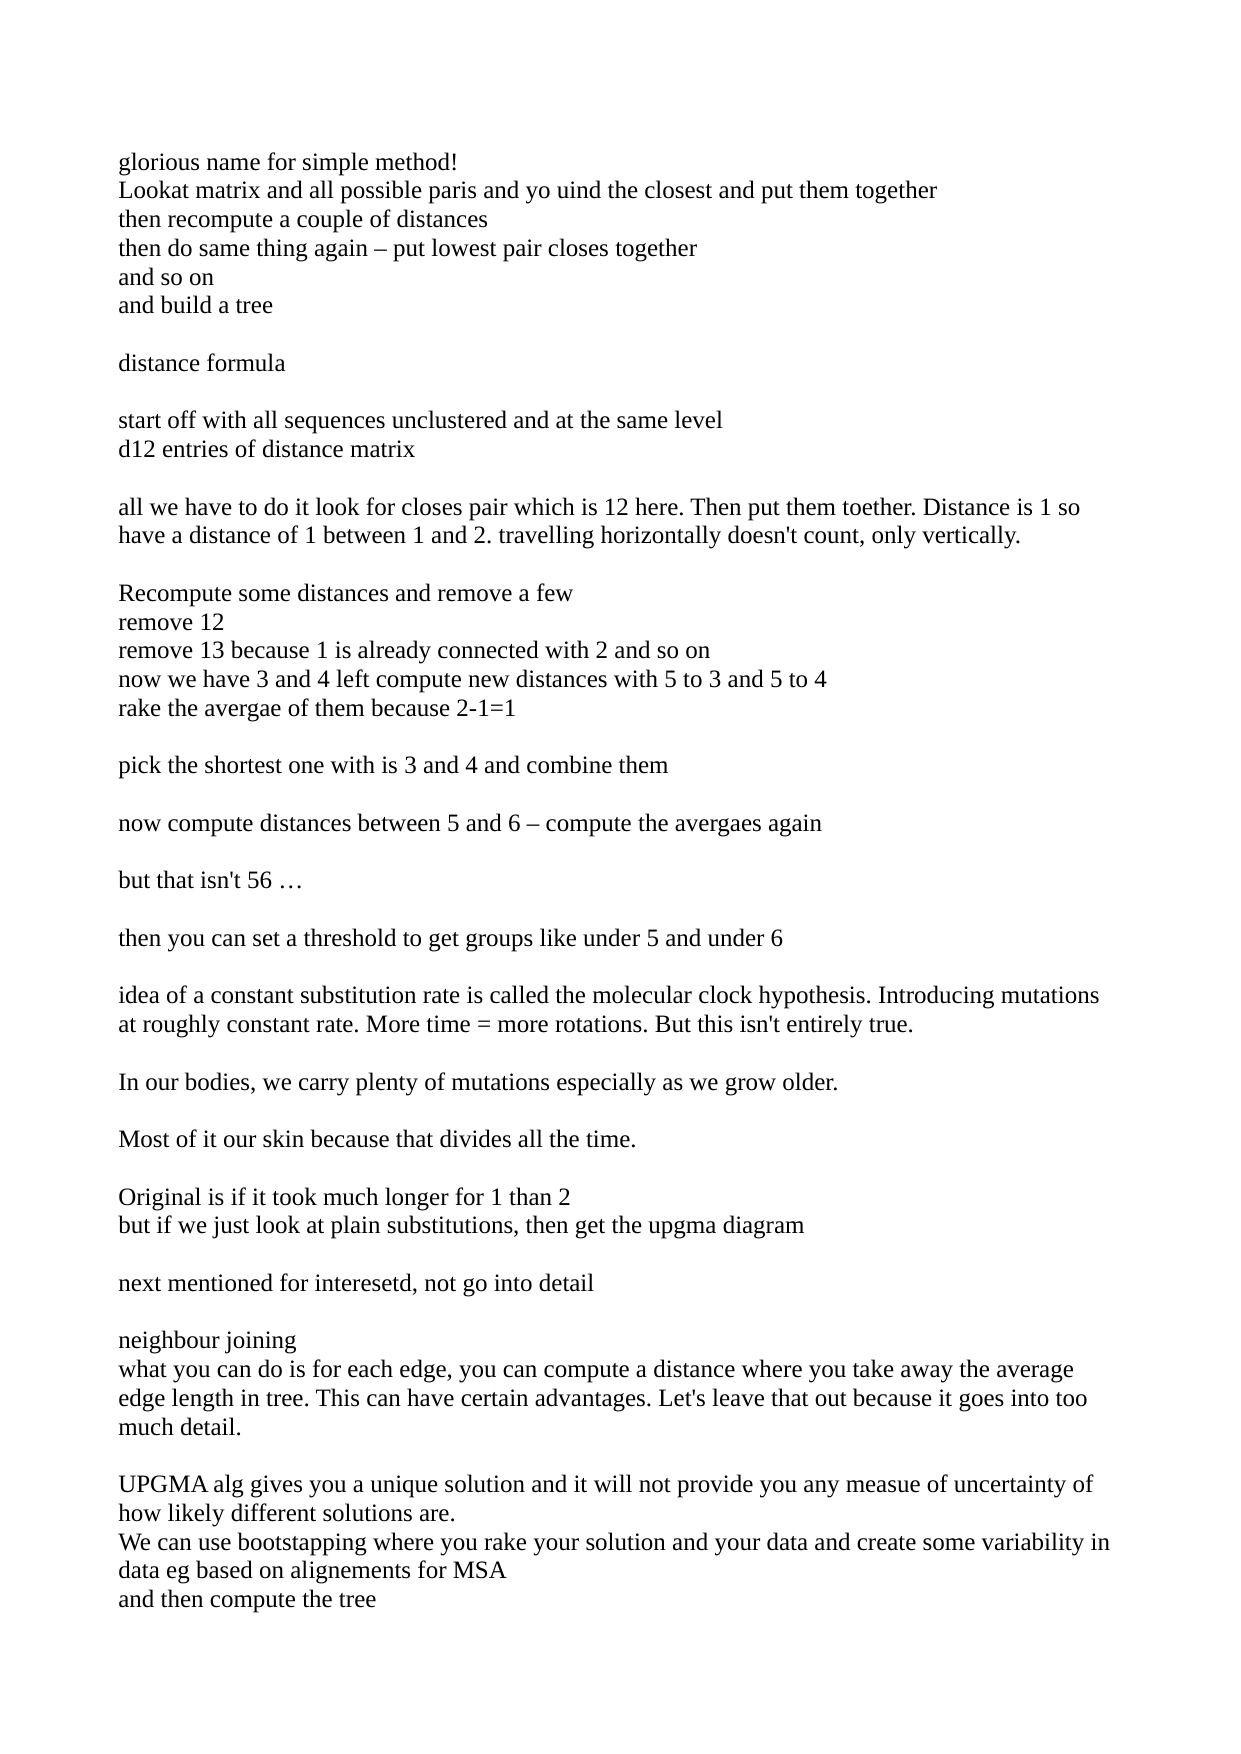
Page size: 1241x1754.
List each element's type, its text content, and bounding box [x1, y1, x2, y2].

text glorious name for simple method! [118, 147, 1122, 176]
text distance formula [118, 348, 1122, 377]
text Most of it our skin because that divides all the time. [118, 1124, 1122, 1153]
text neighbour joining [118, 1326, 1122, 1354]
text and then compute the tree [118, 1584, 1122, 1613]
text then do same thing again – put lowest pair closes together [118, 233, 1122, 262]
text In our bodies, we carry plenty of mutations especially as we grow older. [118, 1067, 1122, 1096]
text Original is if it took much longer for 1 than 2 [118, 1182, 1122, 1211]
text UPGMA alg gives you a unique solution and it will not provide you any measue of uncertainty of how likely different solutions are. [118, 1469, 1122, 1527]
text pick the shortest one with is 3 and 4 and combine them [118, 751, 1122, 779]
text We can use bootstapping where you rake your solution and your data and create some variability in data eg based on alignements for MSA [118, 1527, 1122, 1584]
text rake the avergae of them because 2-1=1 [118, 693, 1122, 722]
text Lookat matrix and all possible paris and yo uind the closest and put them together [118, 176, 1122, 204]
text then you can set a threshold to get groups like under 5 and under 6 [118, 923, 1122, 952]
text remove 13 because 1 is already connected with 2 and so on [118, 636, 1122, 664]
text d12 entries of distance matrix [118, 434, 1122, 463]
text now compute distances between 5 and 6 – compute the avergaes again [118, 808, 1122, 837]
text Recompute some distances and remove a few [118, 578, 1122, 607]
text start off with all sequences unclustered and at the same level [118, 406, 1122, 434]
text but if we just look at plain substitutions, then get the upgma diagram [118, 1211, 1122, 1239]
text and so on [118, 262, 1122, 291]
text now we have 3 and 4 left compute new distances with 5 to 3 and 5 to 4 [118, 664, 1122, 693]
text remove 12 [118, 607, 1122, 636]
text and build a tree [118, 291, 1122, 319]
text what you can do is for each edge, you can compute a distance where you take away the average edge length in tree. This can have certain advantages. Let's leave that out because it goes into too much detail. [118, 1354, 1122, 1441]
text then recompute a couple of distances [118, 204, 1122, 233]
text idea of a constant substitution rate is called the molecular clock hypothesis. Introducing mutations at roughly constant rate. More time = more rotations. But this isn't entirely true. [118, 981, 1122, 1038]
text but that isn't 56 … [118, 866, 1122, 894]
text next mentioned for interesetd, not go into detail [118, 1268, 1122, 1297]
text all we have to do it look for closes pair which is 12 here. Then put them toether. Distance is 1 so have a distance of 1 between 1 and 2. travelling horizontally doesn't count, only vertically. [118, 492, 1122, 549]
